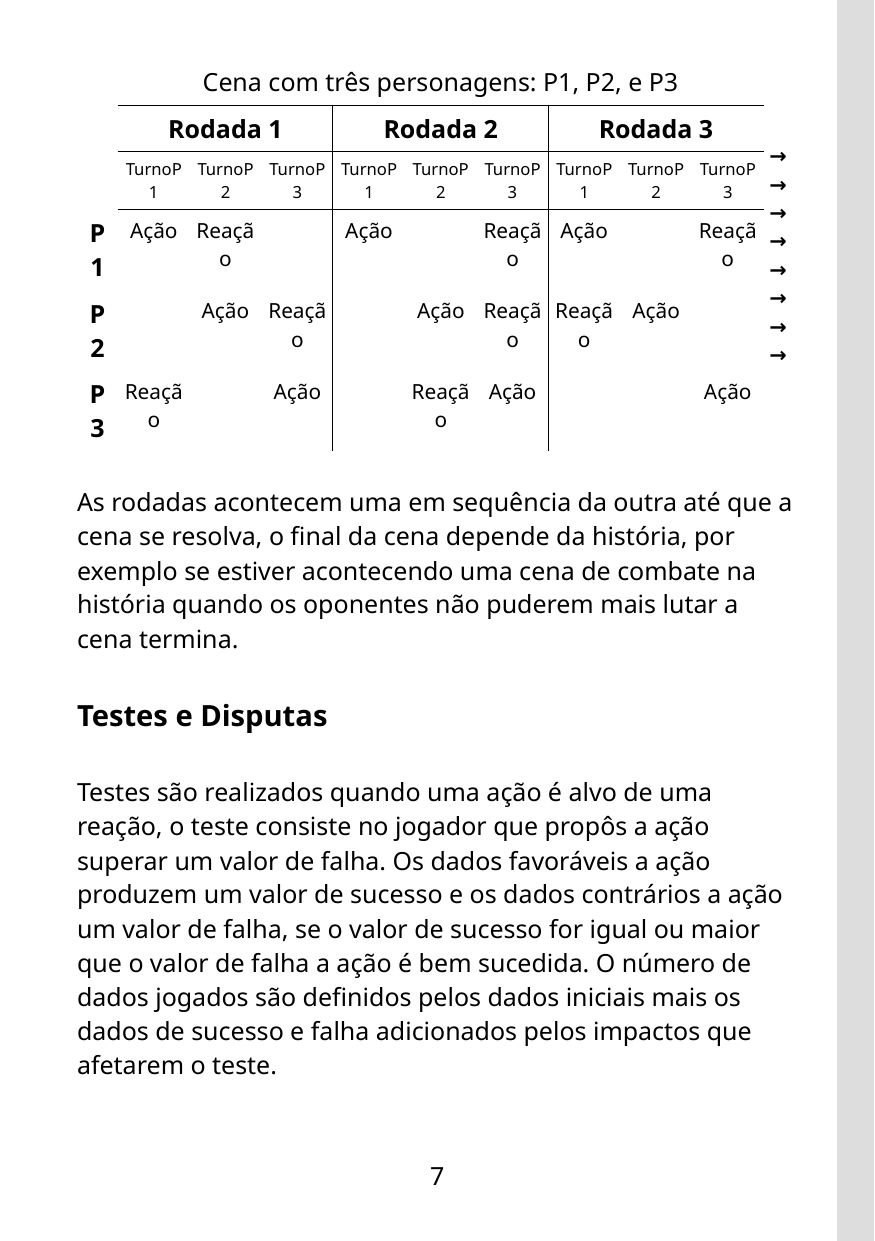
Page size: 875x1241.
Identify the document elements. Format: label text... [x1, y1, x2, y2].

table_cell TurnoP3 [476, 152, 548, 209]
table_cell [118, 290, 189, 370]
table_cell TurnoP2 [189, 152, 261, 209]
table_cell TurnoP1 [118, 152, 189, 209]
table_cell Reação [118, 370, 189, 451]
text As rodadas acontecem uma em sequência da outra até que a cena se resolva, o final da cena depende da história, por exemplo se estiver acontecendo uma cena de combate na história quando os oponentes não puderem mais lutar a cena termina. [77, 485, 797, 655]
table_cell Ação [476, 370, 548, 451]
table_cell [261, 210, 332, 290]
table_cell TurnoP3 [692, 152, 763, 209]
table_cell Ação [692, 370, 763, 451]
table_cell TurnoP2 [405, 152, 476, 209]
table_cell [333, 290, 405, 370]
table_cell [620, 210, 692, 290]
table_cell P2 [77, 290, 118, 370]
table_cell P1 [77, 209, 118, 290]
table_cell Rodada 2 [333, 106, 548, 151]
table_cell [620, 370, 692, 451]
table_header [77, 59, 118, 209]
table_cell [333, 370, 405, 451]
table_cell P3 [77, 370, 118, 451]
table_cell Reação [189, 210, 261, 290]
table_cell TurnoP2 [620, 152, 692, 209]
table_cell Reação [476, 290, 548, 370]
table_cell Ação [189, 290, 261, 370]
table_cell [692, 290, 763, 370]
table_cell Reação [476, 210, 548, 290]
table_cell Ação [333, 210, 405, 290]
table_cell Ação [261, 370, 332, 451]
table_header → → → → → → → → [764, 59, 797, 451]
table_cell Ação [620, 290, 692, 370]
subtitle Testes e Disputas [77, 695, 797, 735]
table_cell TurnoP3 [261, 152, 332, 209]
table_header Cena com três personagens: P1, P2, e P3 [118, 59, 763, 104]
table_cell Ação [405, 290, 476, 370]
table_cell Ação [118, 210, 189, 290]
table_cell Reação [405, 370, 476, 451]
text Testes são realizados quando uma ação é alvo de uma reação, o teste consiste no jogador que propôs a ação superar um valor de falha. Os dados favoráveis a ação produzem um valor de sucesso e os dados contrários a ação um valor de falha, se o valor de sucesso for igual ou maior que o valor de falha a ação é bem sucedida. O número de dados jogados são definidos pelos dados iniciais mais os dados de sucesso e falha adicionados pelos impactos que afetarem o teste. [77, 775, 797, 1082]
table_cell Reação [692, 210, 763, 290]
table_cell TurnoP1 [549, 152, 620, 209]
table_cell Reação [549, 290, 620, 370]
table_cell [189, 370, 261, 451]
table_cell Rodada 1 [118, 106, 332, 151]
table_cell [549, 370, 620, 451]
table_cell [405, 210, 476, 290]
table_cell Rodada 3 [549, 106, 763, 151]
table_cell Ação [549, 210, 620, 290]
table_cell Reação [261, 290, 332, 370]
table_cell TurnoP1 [333, 152, 405, 209]
